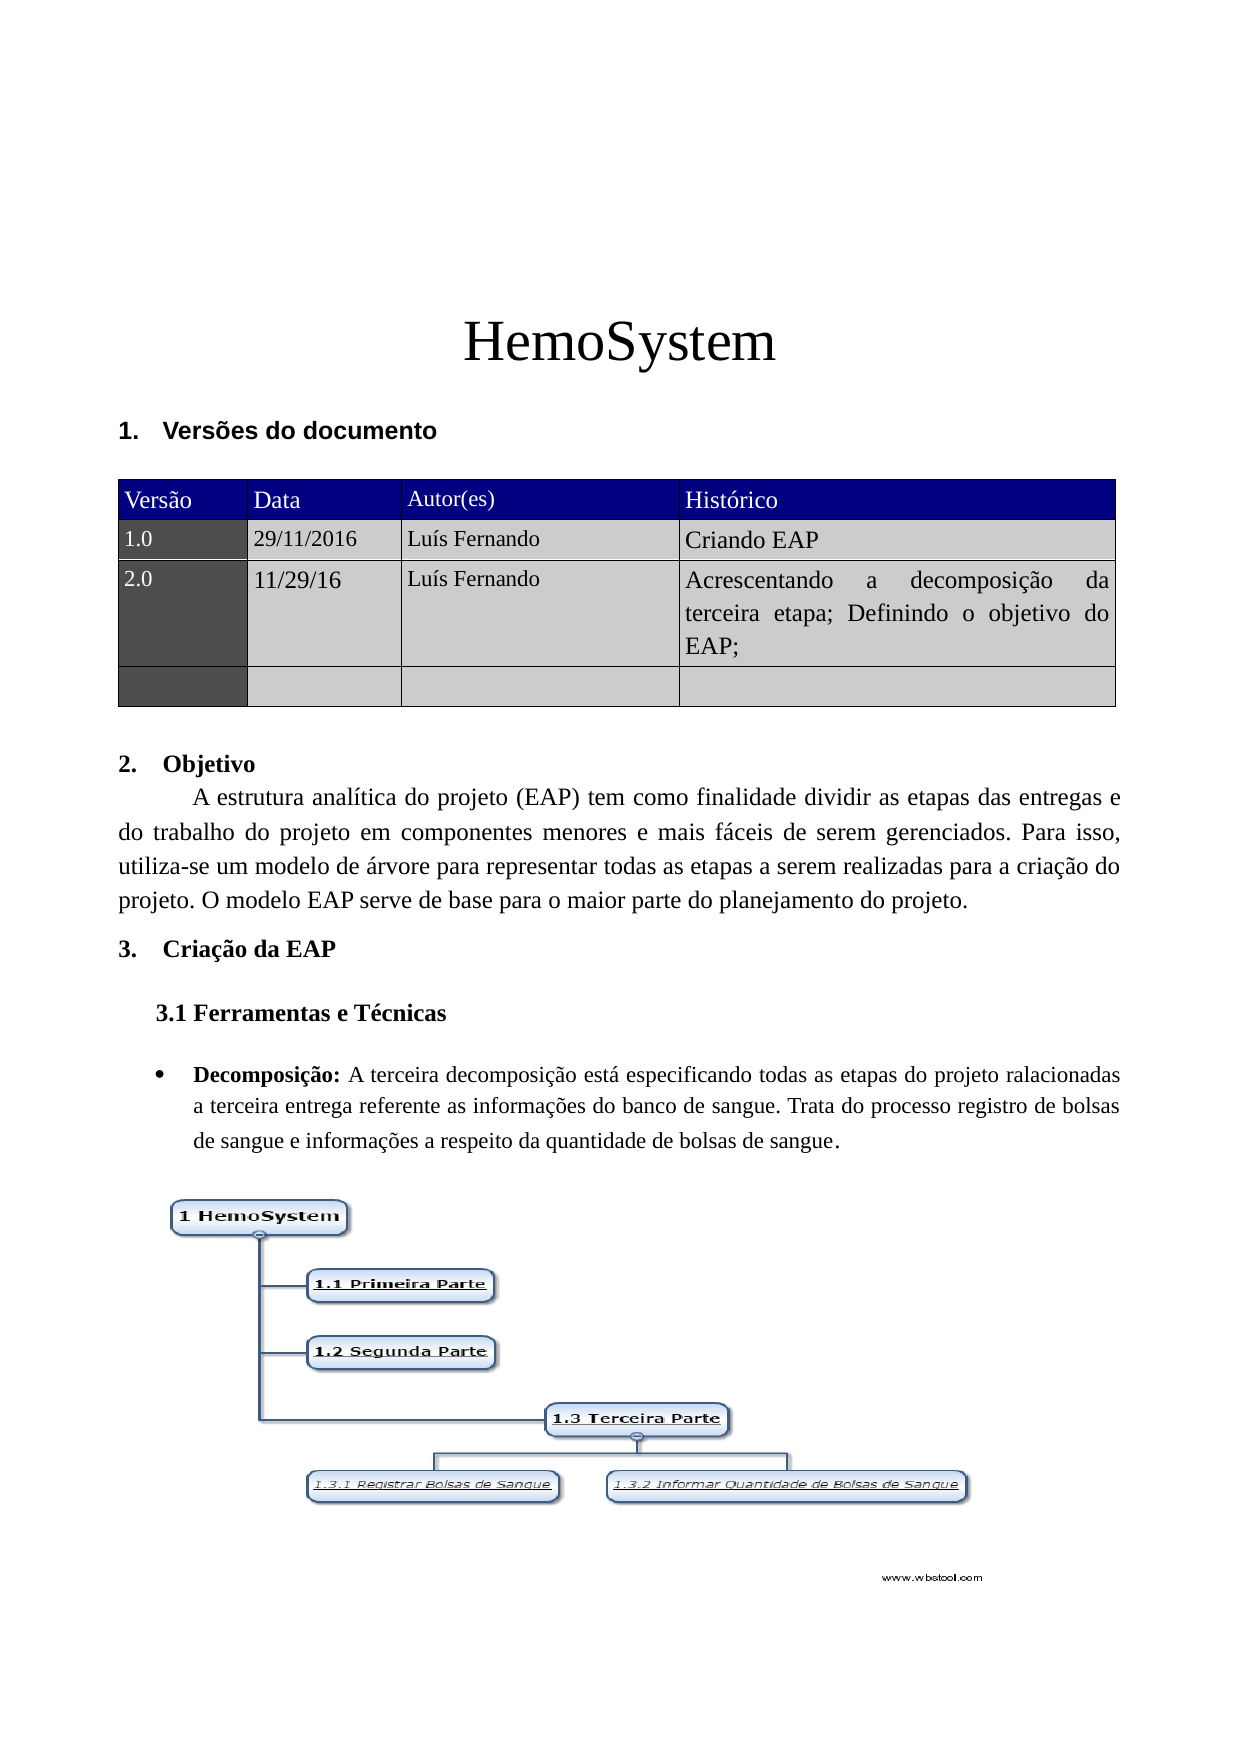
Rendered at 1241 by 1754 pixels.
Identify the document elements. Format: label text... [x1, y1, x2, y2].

table_cell [119, 667, 247, 706]
subtitle 3.1 Ferramentas e Técnicas [156, 998, 1122, 1027]
table_header Histórico [680, 480, 1115, 519]
table_cell 29/11/2016 [248, 520, 401, 559]
table_cell 2.0 [119, 561, 247, 666]
table_cell [402, 667, 679, 706]
table_cell 29/11/16 [248, 561, 401, 666]
picture [148, 1191, 990, 1584]
subtitle Criação da EAP [118, 934, 1122, 963]
table_cell Luís Fernando [402, 561, 679, 666]
table_cell Luís Fernando [402, 520, 679, 559]
list Decomposição: A terceira decomposição está especificando todas as etapas do projeto ralacionadas a terceira entrega referente as informações do banco de sangue. Trata do processo registro de bolsas de sangue e informações a respeito da quantidade de bolsas de sangue. [156, 1061, 1122, 1153]
table_cell Acrescentando a decomposição da terceira etapa; Definindo o objetivo do EAP; [680, 561, 1115, 666]
text HemoSystem [118, 306, 1122, 373]
table_cell [248, 667, 401, 706]
text A estrutura analítica do projeto (EAP) tem como finalidade dividir as etapas das entregas e do trabalho do projeto em componentes menores e mais fáceis de serem gerenciados. Para isso, utiliza-se um modelo de árvore para representar todas as etapas a serem realizadas para a criação do projeto. O modelo EAP serve de base para o maior parte do planejamento do projeto. [118, 782, 1122, 914]
subtitle Versões do documento [118, 416, 1122, 444]
table_header Autor(es) [402, 480, 679, 519]
subtitle Objetivo [118, 749, 1122, 778]
table_cell 1.0 [119, 520, 247, 559]
table_cell [680, 667, 1115, 706]
table_cell Criando EAP [680, 520, 1115, 559]
table_header Versão [119, 480, 247, 519]
table_header Data [248, 480, 401, 519]
